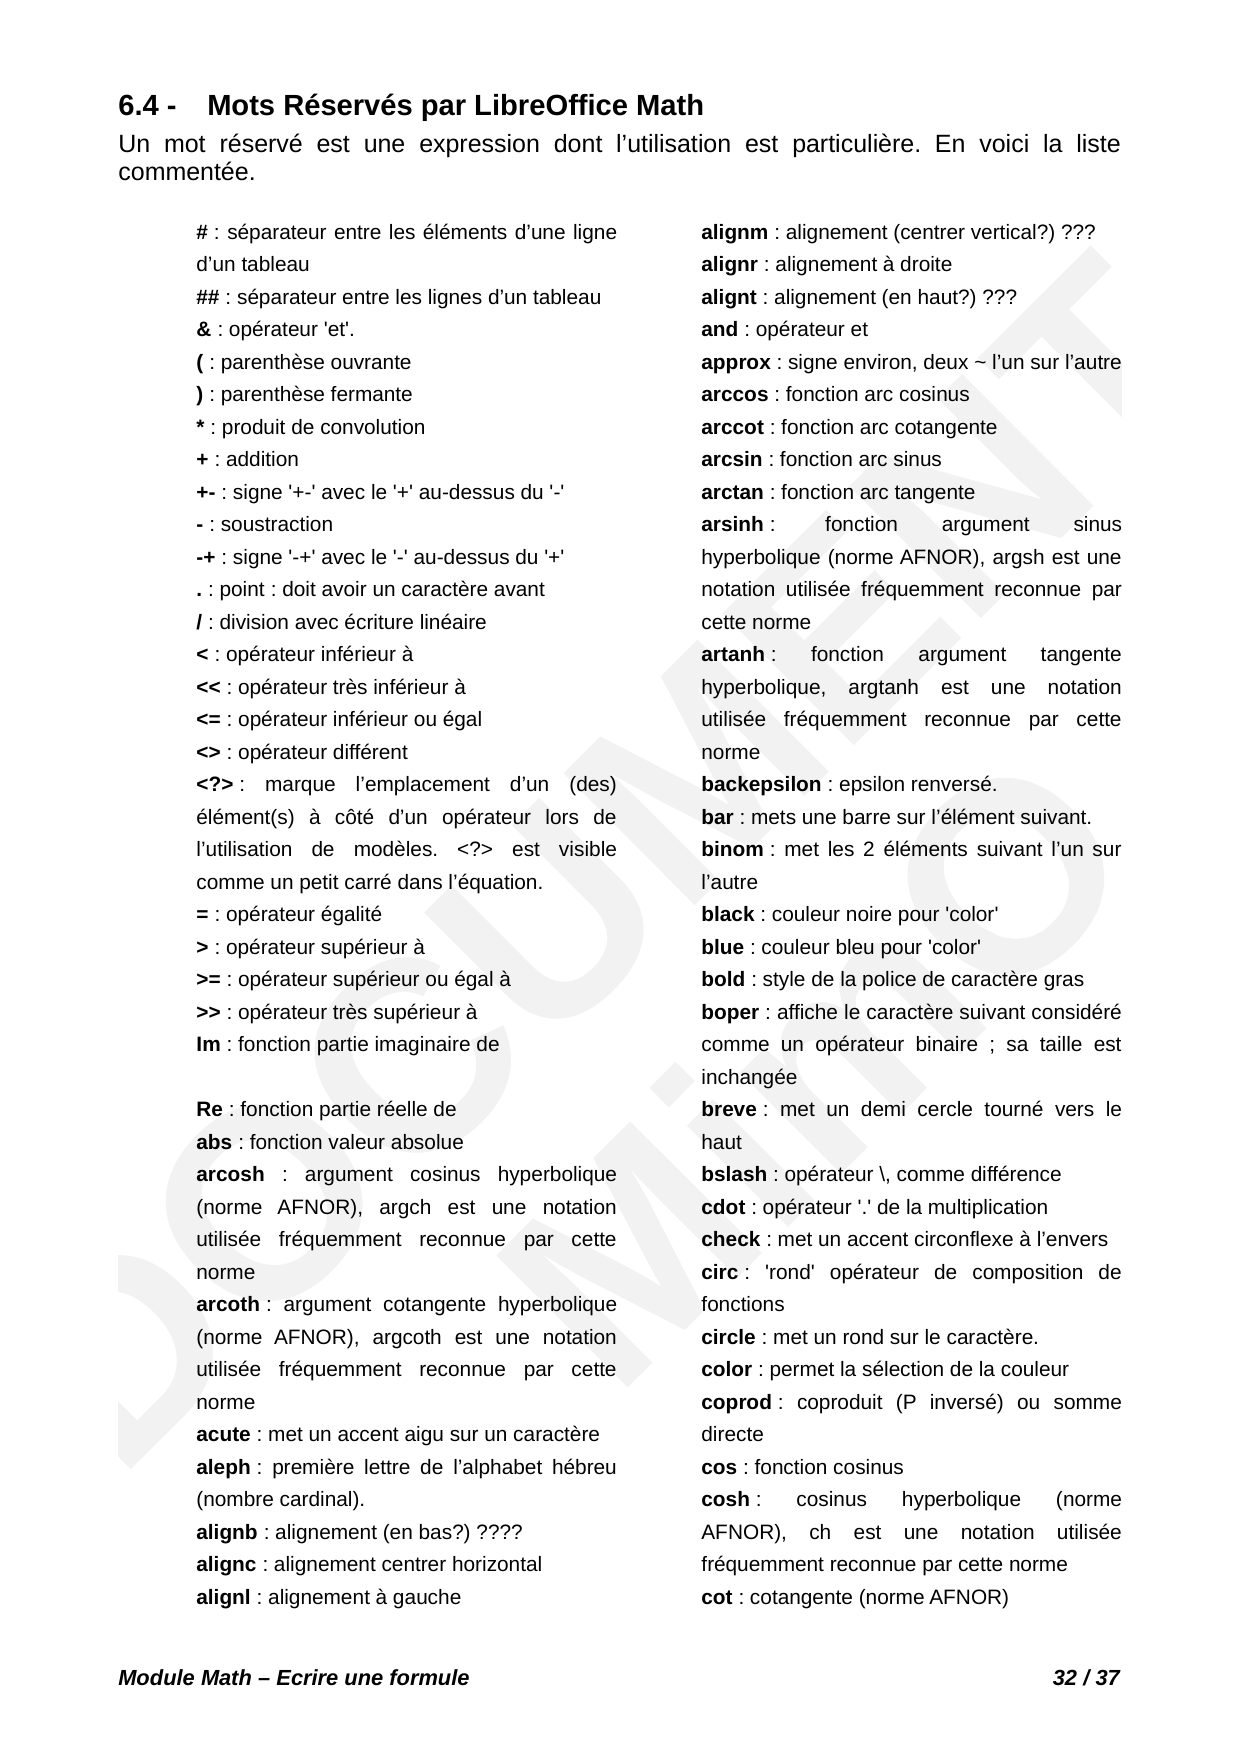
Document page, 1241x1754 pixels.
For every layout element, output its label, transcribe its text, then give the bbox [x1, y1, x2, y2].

text >> : opérateur très supérieur à [196, 993, 617, 1026]
text blue : couleur bleu pour 'color' [701, 928, 1122, 961]
text cosh : cosinus hyperbolique (norme AFNOR), ch est une notation utilisée fréquemment reconnue par cette norme [701, 1481, 1122, 1578]
text <= : opérateur inférieur ou égal [196, 701, 617, 733]
text binom : met les 2 éléments suivant l’un sur l’autre [701, 831, 1122, 896]
text arctan : fonction arc tangente [701, 473, 1122, 506]
text << : opérateur très inférieur à [196, 668, 617, 701]
text < : opérateur inférieur à [196, 636, 617, 668]
text > : opérateur supérieur à [196, 928, 617, 961]
text <> : opérateur différent [196, 733, 617, 766]
text arsinh : fonction argument sinus hyperbolique (norme AFNOR), argsh est une notation utilisée fréquemment reconnue par cette norme [701, 506, 1122, 636]
text . : point : doit avoir un caractère avant [196, 571, 617, 603]
text Un mot réservé est une expression dont l’utilisation est particulière. En voici la liste commentée. [118, 129, 1122, 185]
text <?> : marque l’emplacement d’un (des) élément(s) à côté d’un opérateur lors de l’utilisation de modèles. <?> est visible comme un petit carré dans l’équation. [196, 766, 617, 896]
text abs : fonction valeur absolue [196, 1123, 617, 1156]
text alignr : alignement à droite [701, 246, 1122, 278]
text -+ : signe '-+' avec le '-' au-dessus du '+' [196, 538, 617, 571]
text # : séparateur entre les éléments d’une ligne d’un tableau [196, 213, 617, 278]
text and : opérateur et [701, 311, 1122, 343]
text arcoth : argument cotangente hyperbolique (norme AFNOR), argcoth est une notation utilisée fréquemment reconnue par cette norme [196, 1286, 617, 1416]
text artanh : fonction argument tangente hyperbolique, argtanh est une notation utilisée fréquemment reconnue par cette norme [701, 636, 1122, 766]
text alignm : alignement (centrer vertical?) ??? [701, 213, 1122, 246]
text = : opérateur égalité [196, 896, 617, 928]
text & : opérateur 'et'. [196, 311, 617, 343]
text ## : séparateur entre les lignes d’un tableau [196, 278, 617, 311]
text arcsin : fonction arc sinus [701, 441, 1122, 473]
text cot : cotangente (norme AFNOR) [701, 1578, 1122, 1611]
text aleph : première lettre de l’alphabet hébreu (nombre cardinal). [196, 1448, 617, 1513]
text acute : met un accent aigu sur un caractère [196, 1416, 617, 1448]
text bslash : opérateur \, comme différence [701, 1156, 1122, 1188]
text black : couleur noire pour 'color' [701, 896, 1122, 928]
text check : met un accent circonflexe à l’envers [701, 1221, 1122, 1253]
text arcosh : argument cosinus hyperbolique (norme AFNOR), argch est une notation utilisée fréquemment reconnue par cette norme [196, 1156, 617, 1286]
text color : permet la sélection de la couleur [701, 1351, 1122, 1383]
text Re : fonction partie réelle de [196, 1091, 617, 1123]
text bold : style de la police de caractère gras [701, 961, 1122, 993]
text circle : met un rond sur le caractère. [701, 1318, 1122, 1351]
text arccos : fonction arc cosinus [701, 376, 1122, 408]
text / : division avec écriture linéaire [196, 603, 617, 636]
subtitle Mots Réservés par LibreOffice Math [118, 88, 1122, 121]
text arccot : fonction arc cotangente [701, 408, 1122, 441]
text Im : fonction partie imaginaire de [196, 1026, 617, 1058]
text coprod : coproduit (P inversé) ou somme directe [701, 1383, 1122, 1448]
text ( : parenthèse ouvrante [196, 343, 617, 376]
text alignl : alignement à gauche [196, 1578, 617, 1611]
text backepsilon : epsilon renversé. [701, 766, 1122, 798]
text approx : signe environ, deux ~ l’un sur l’autre [701, 343, 1122, 376]
text alignt : alignement (en haut?) ??? [701, 278, 1122, 311]
text breve : met un demi cercle tourné vers le haut [701, 1091, 1122, 1156]
text + : addition [196, 441, 617, 473]
text ) : parenthèse fermante [196, 376, 617, 408]
text boper : affiche le caractère suivant considéré comme un opérateur binaire ; sa taille est inchangée [701, 993, 1122, 1091]
text bar : mets une barre sur l’élément suivant. [701, 798, 1122, 831]
text +- : signe '+-' avec le '+' au-dessus du '-' [196, 473, 617, 506]
text >= : opérateur supérieur ou égal à [196, 961, 617, 993]
text cos : fonction cosinus [701, 1448, 1122, 1481]
text cdot : opérateur '.' de la multiplication [701, 1188, 1122, 1221]
text - : soustraction [196, 506, 617, 538]
text circ : 'rond' opérateur de composition de fonctions [701, 1253, 1122, 1318]
text alignb : alignement (en bas?) ???? [196, 1513, 617, 1546]
text alignc : alignement centrer horizontal [196, 1546, 617, 1578]
text * : produit de convolution [196, 408, 617, 441]
